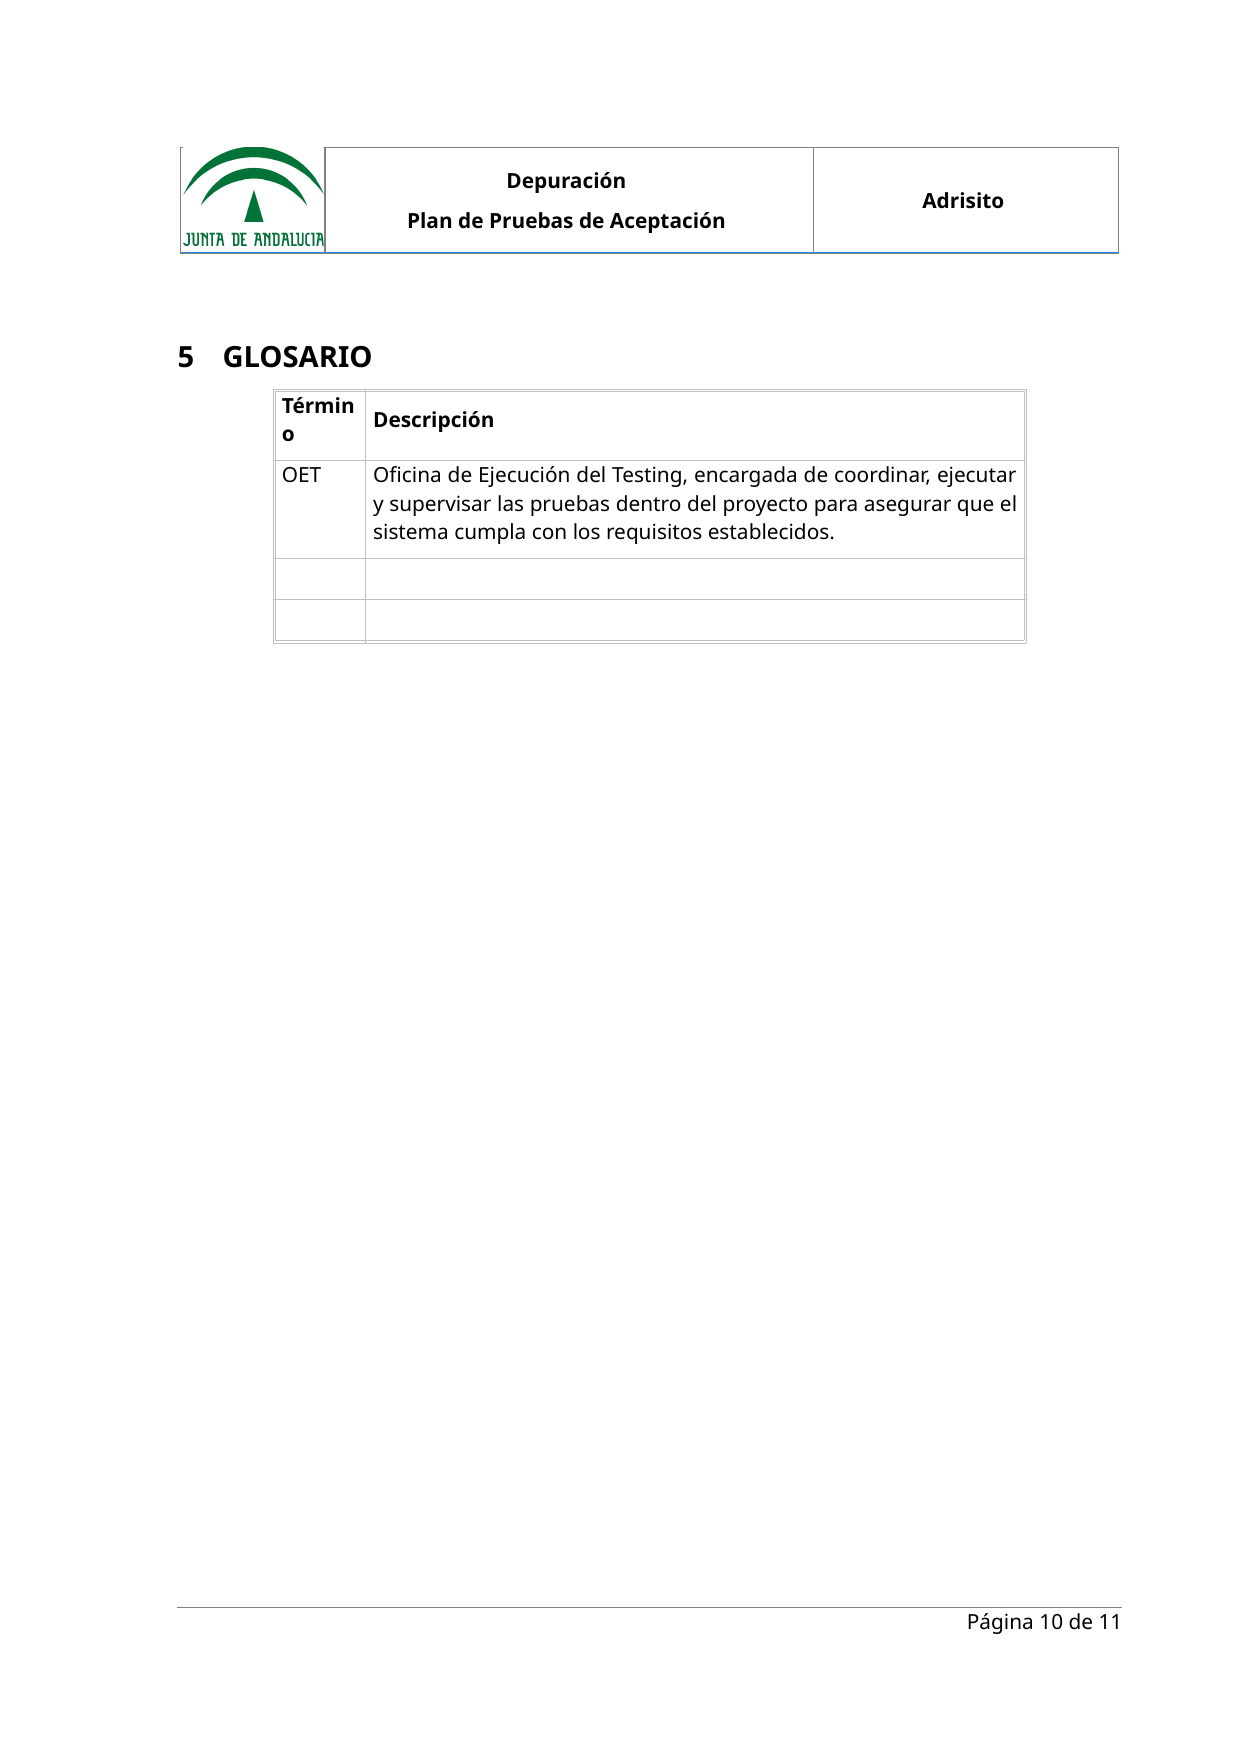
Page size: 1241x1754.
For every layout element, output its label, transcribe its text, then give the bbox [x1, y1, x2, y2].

table_cell [276, 559, 365, 599]
table_cell [366, 559, 1024, 599]
table_cell [276, 600, 365, 640]
table_cell OET [276, 461, 365, 558]
table_header Descripción [366, 392, 1024, 459]
subtitle GLOSARIO [177, 336, 1122, 376]
table_cell Oficina de Ejecución del Testing, encargada de coordinar, ejecutar y supervisar las pruebas dentro del proyecto para asegurar que el sistema cumpla con los requisitos establecidos. [366, 461, 1024, 558]
picture [183, 147, 324, 246]
table_header Término [276, 392, 365, 459]
table_cell [366, 600, 1024, 640]
